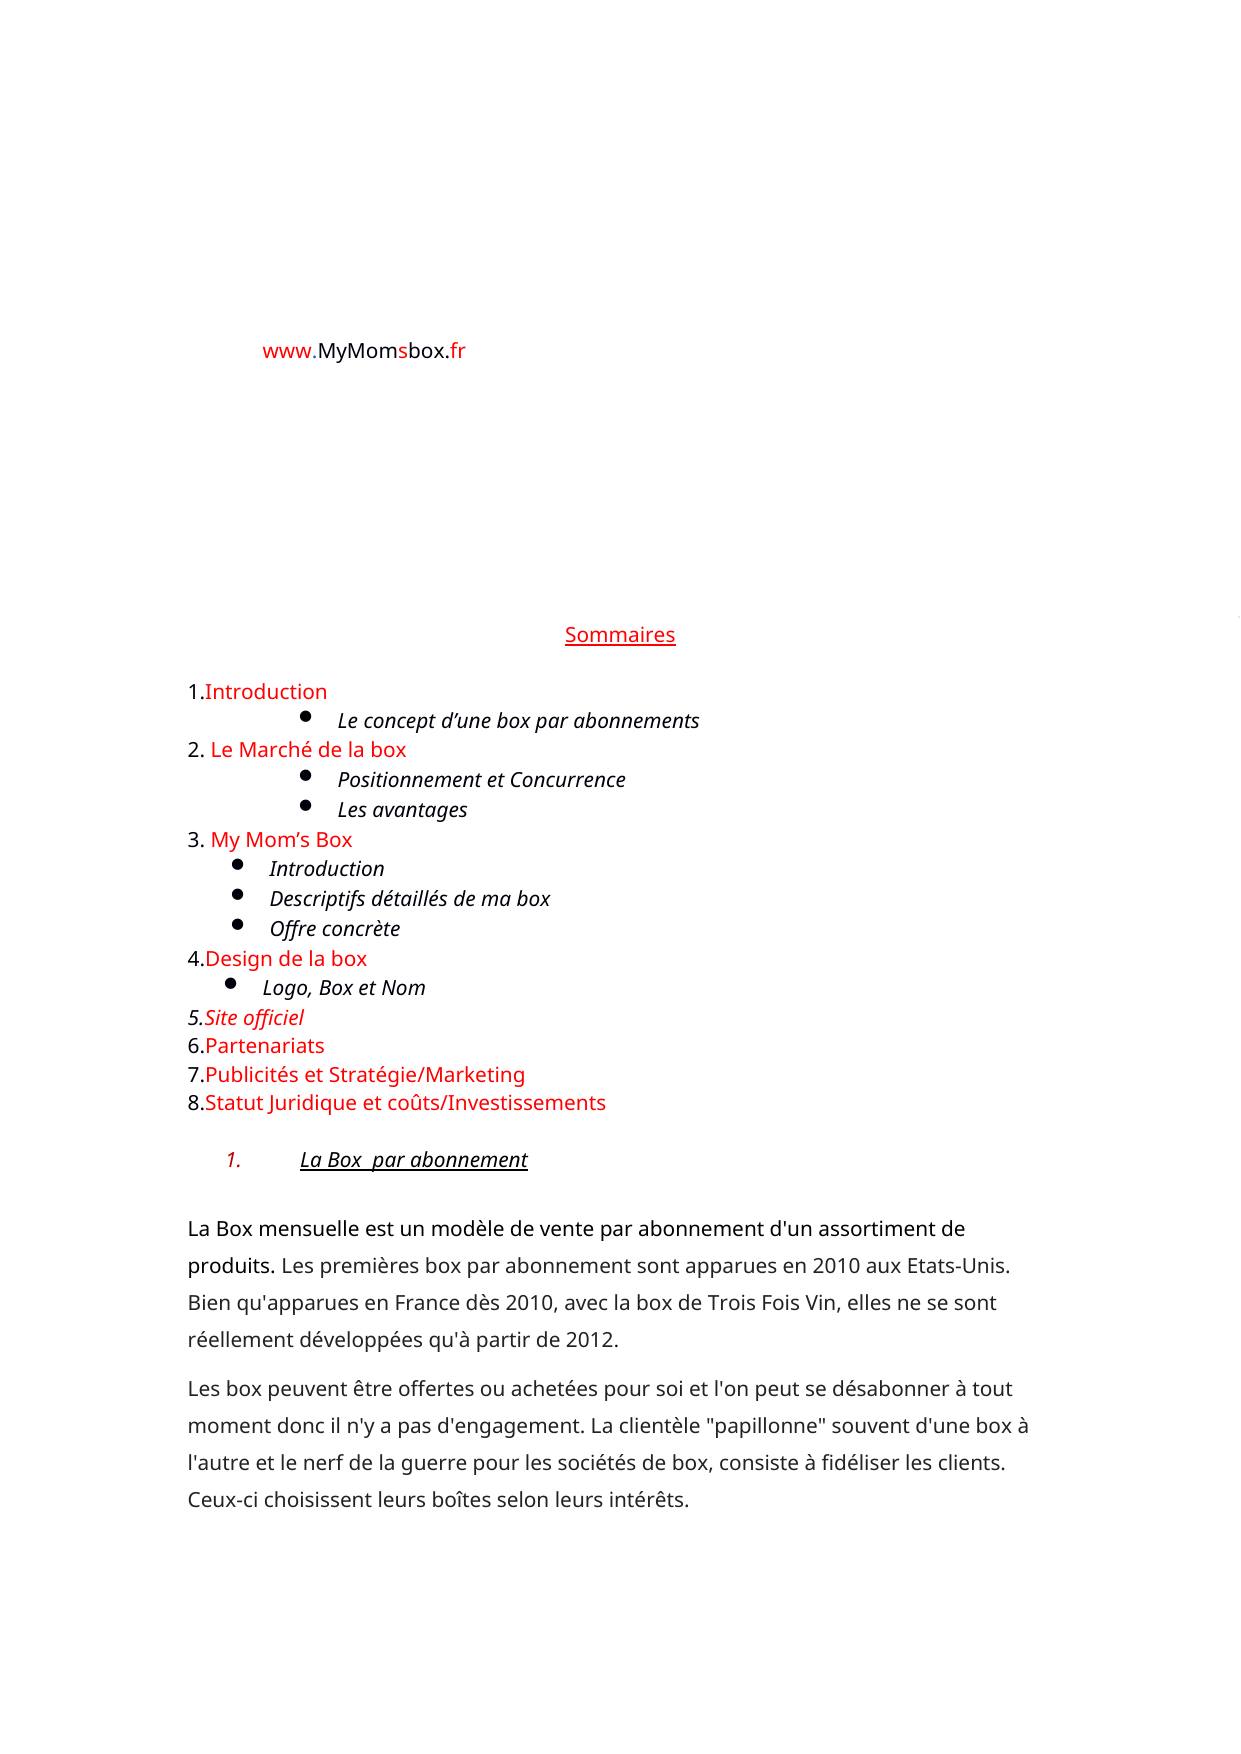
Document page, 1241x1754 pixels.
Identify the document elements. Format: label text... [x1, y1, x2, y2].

list 5.Site officiel [187, 1003, 1053, 1031]
list Les avantages [300, 794, 1053, 825]
text 2. Le Marché de la box [187, 736, 1053, 764]
list Logo, Box et Nom [225, 972, 1053, 1003]
list Descriptifs détaillés de ma box [232, 883, 1053, 914]
text Les box peuvent être offertes ou achetées pour soi et l'on peut se désabonner à tout moment donc il n'y a pas d'engagement. La clientèle "papillonne" souvent d'une box à l'autre et le nerf de la guerre pour les sociétés de box, consiste à fidéliser les clients. Ceux-ci choisissent leurs boîtes selon leurs intérêts. [187, 1374, 1053, 1513]
text 7.Publicités et Stratégie/Marketing [187, 1060, 1053, 1088]
text 6.Partenariats [187, 1031, 1053, 1060]
text 3. My Mom’s Box [187, 825, 1053, 853]
text Sommaires [187, 620, 1053, 648]
list La Box par abonnement [225, 1145, 1053, 1173]
text 1.Introduction [187, 677, 1053, 705]
list Introduction [232, 853, 1053, 883]
text 4.Design de la box [187, 944, 1053, 972]
list Le concept d’une box par abonnements [300, 705, 1053, 736]
text www.MyMomsbox.fr [187, 336, 1053, 365]
text 8.Statut Juridique et coûts/Investissements [187, 1088, 1053, 1117]
text La Box mensuelle est un modèle de vente par abonnement d'un assortiment de produits. Les premières box par abonnement sont apparues en 2010 aux Etats-Unis. Bien qu'apparues en France dès 2010, avec la box de Trois Fois Vin, elles ne se sont réellement développées qu'à partir de 2012. [187, 1214, 1053, 1353]
list Positionnement et Concurrence [300, 764, 1053, 794]
list Offre concrète [232, 914, 1053, 944]
